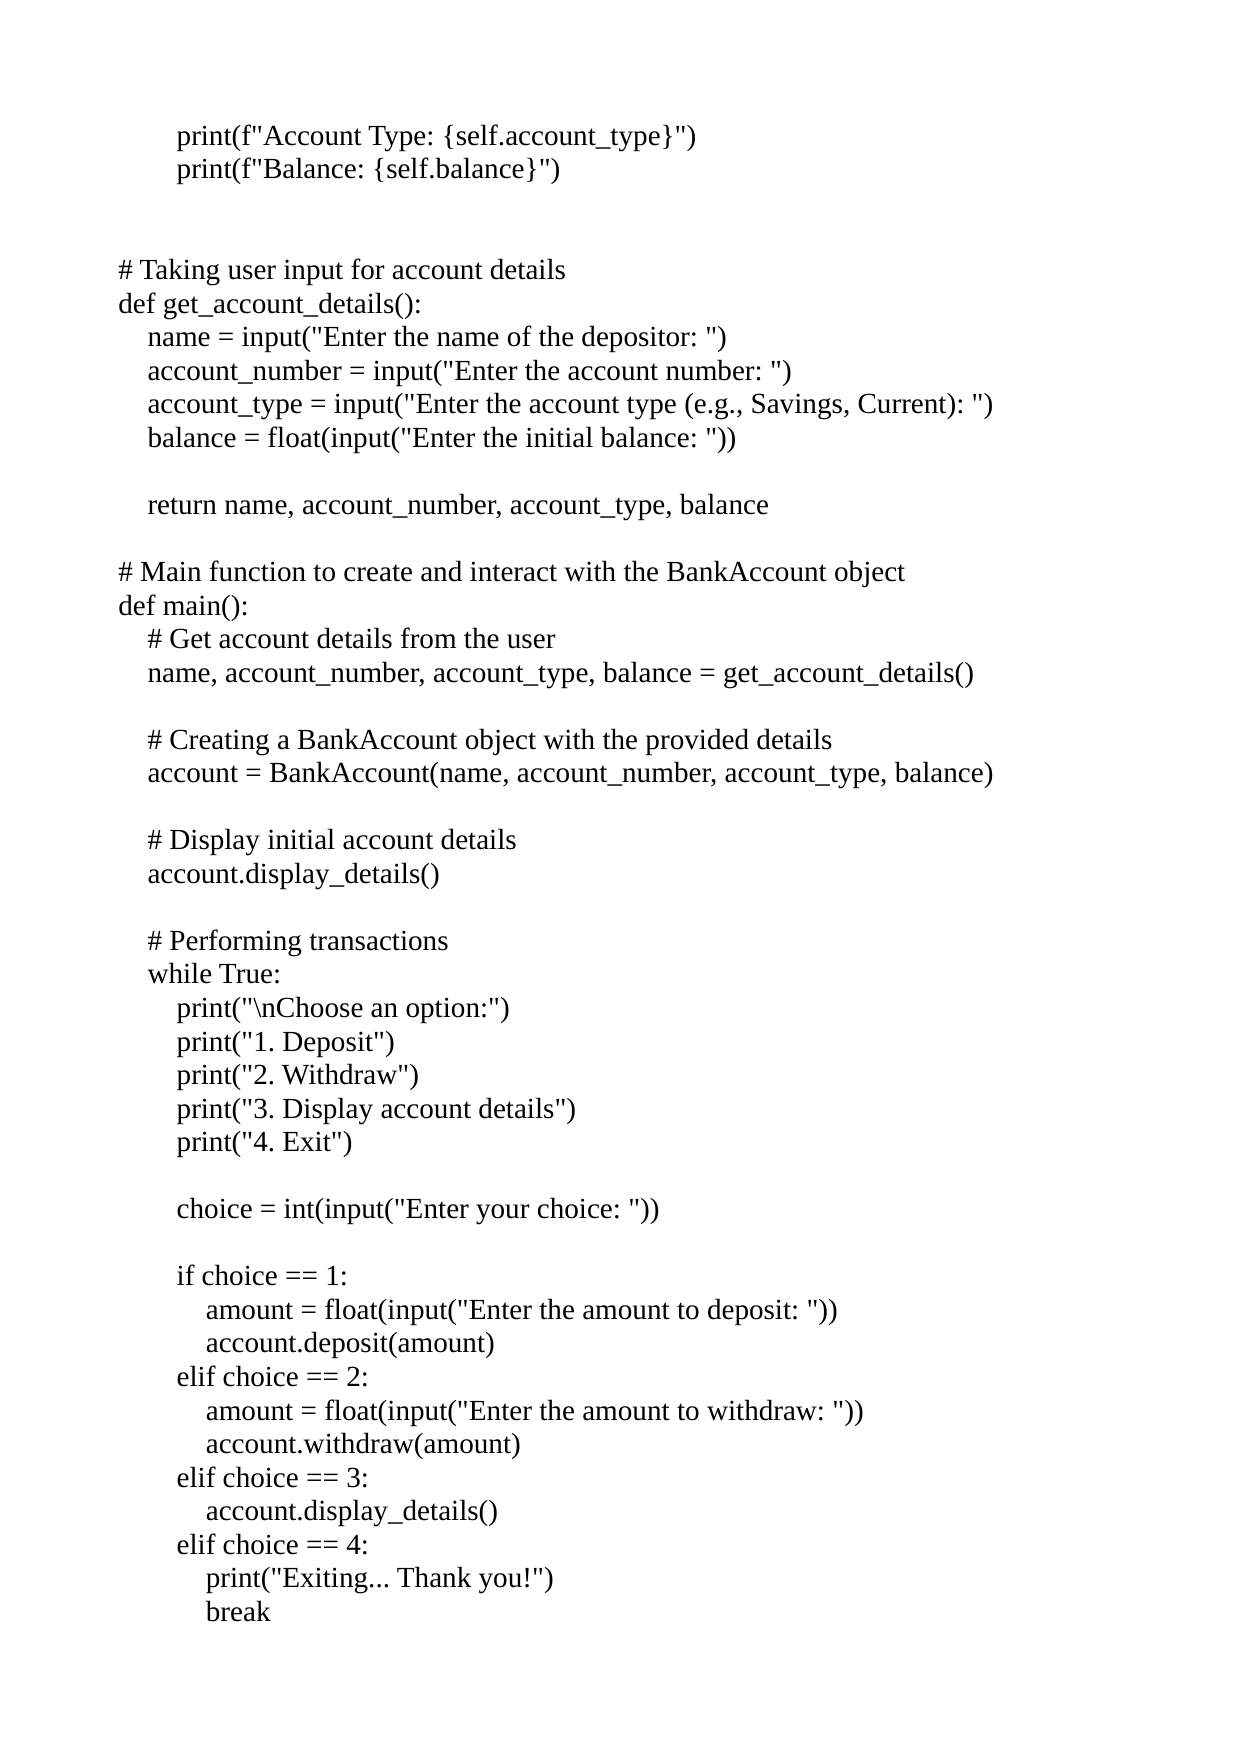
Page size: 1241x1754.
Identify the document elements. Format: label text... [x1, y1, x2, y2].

text balance = float(input("Enter the initial balance: ")) [118, 420, 1122, 453]
text print("2. Withdraw") [118, 1057, 1122, 1091]
text # Display initial account details [118, 822, 1122, 856]
text return name, account_number, account_type, balance [118, 487, 1122, 521]
text print("3. Display account details") [118, 1091, 1122, 1124]
text choice = int(input("Enter your choice: ")) [118, 1191, 1122, 1225]
text account = BankAccount(name, account_number, account_type, balance) [118, 755, 1122, 789]
text if choice == 1: [118, 1258, 1122, 1292]
text name, account_number, account_type, balance = get_account_details() [118, 655, 1122, 688]
text elif choice == 4: [118, 1527, 1122, 1560]
text account.display_details() [118, 1493, 1122, 1527]
text break [118, 1594, 1122, 1627]
text def get_account_details(): [118, 286, 1122, 319]
text # Performing transactions [118, 923, 1122, 957]
text elif choice == 2: [118, 1359, 1122, 1393]
text while True: [118, 957, 1122, 990]
text amount = float(input("Enter the amount to deposit: ")) [118, 1292, 1122, 1326]
text print("1. Deposit") [118, 1024, 1122, 1057]
text name = input("Enter the name of the depositor: ") [118, 319, 1122, 353]
text account_number = input("Enter the account number: ") [118, 353, 1122, 386]
text # Main function to create and interact with the BankAccount object [118, 554, 1122, 588]
text print(f"Account Type: {self.account_type}") [118, 118, 1122, 152]
text amount = float(input("Enter the amount to withdraw: ")) [118, 1393, 1122, 1426]
text print("\nChoose an option:") [118, 990, 1122, 1024]
text # Get account details from the user [118, 621, 1122, 655]
text def main(): [118, 588, 1122, 621]
text account.withdraw(amount) [118, 1426, 1122, 1460]
text account.display_details() [118, 856, 1122, 889]
text print("4. Exit") [118, 1124, 1122, 1158]
text account_type = input("Enter the account type (e.g., Savings, Current): ") [118, 386, 1122, 420]
text print(f"Balance: {self.balance}") [118, 152, 1122, 185]
text # Creating a BankAccount object with the provided details [118, 722, 1122, 755]
text print("Exiting... Thank you!") [118, 1560, 1122, 1594]
text elif choice == 3: [118, 1460, 1122, 1493]
text # Taking user input for account details [118, 252, 1122, 286]
text account.deposit(amount) [118, 1326, 1122, 1359]
